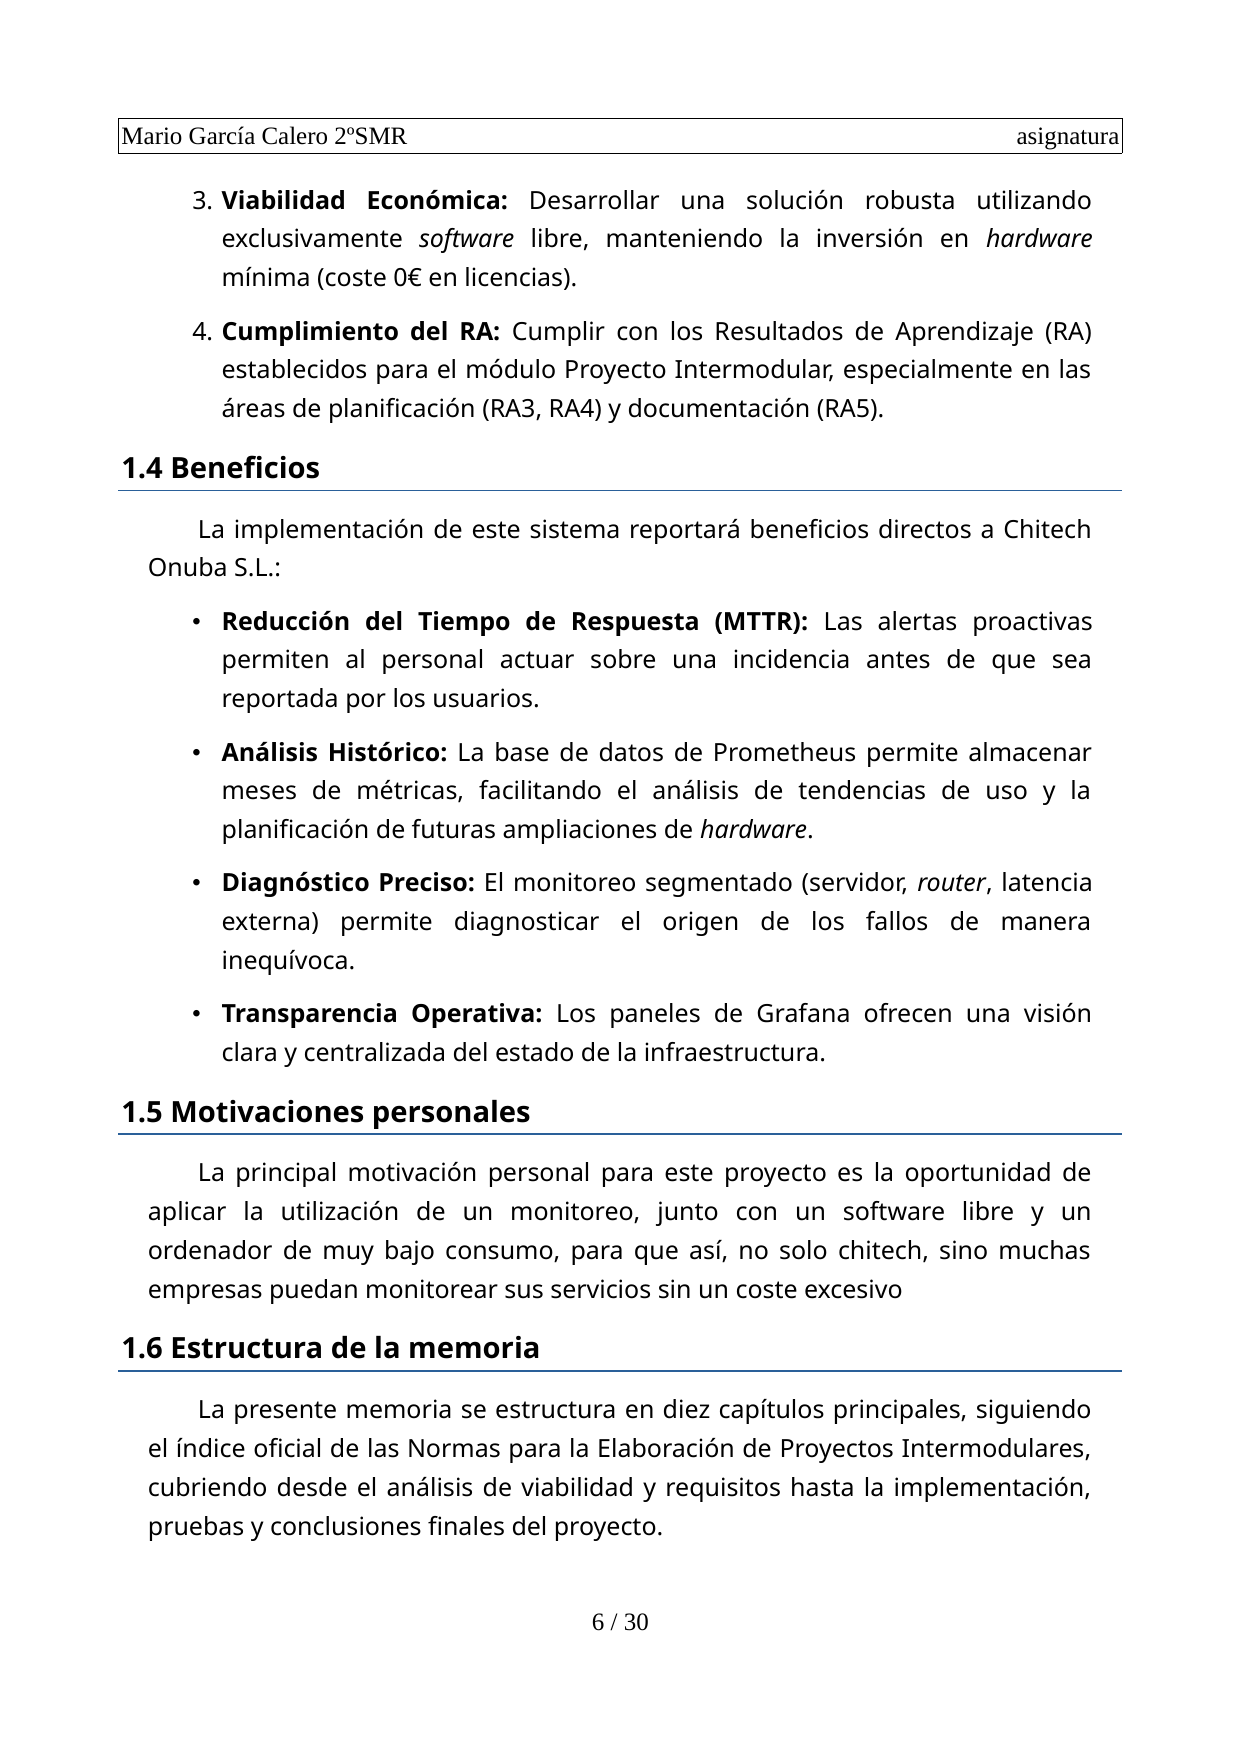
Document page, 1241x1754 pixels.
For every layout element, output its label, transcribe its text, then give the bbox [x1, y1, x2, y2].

subtitle 1.5 Motivaciones personales [118, 1088, 1122, 1133]
subtitle 1.4 Beneficios [118, 444, 1122, 490]
list Diagnóstico Preciso: El monitoreo segmentado (servidor, router, latencia externa) permite diagnosticar el origen de los fallos de manera inequívoca. [192, 865, 1093, 977]
text La implementación de este sistema reportará beneficios directos a Chitech Onuba S.L.: [148, 511, 1093, 584]
subtitle 1.6 Estructura de la memoria [118, 1325, 1122, 1370]
text La presente memoria se estructura en diez capítulos principales, siguiendo el índice oficial de las Normas para la Elaboración de Proyectos Intermodulares, cubriendo desde el análisis de viabilidad y requisitos hasta la implementación, pruebas y conclusiones finales del proyecto. [148, 1392, 1093, 1542]
list Reducción del Tiempo de Respuesta (MTTR): Las alertas proactivas permiten al personal actuar sobre una incidencia antes de que sea reportada por los usuarios. [192, 603, 1093, 715]
list Cumplimiento del RA: Cumplir con los Resultados de Aprendizaje (RA) establecidos para el módulo Proyecto Intermodular, especialmente en las áreas de planificación (RA3, RA4) y documentación (RA5). [192, 313, 1093, 425]
list Análisis Histórico: La base de datos de Prometheus permite almacenar meses de métricas, facilitando el análisis de tendencias de uso y la planificación de futuras ampliaciones de hardware. [192, 734, 1093, 846]
text La principal motivación personal para este proyecto es la oportunidad de aplicar la utilización de un monitoreo, junto con un software libre y un ordenador de muy bajo consumo, para que así, no solo chitech, sino muchas empresas puedan monitorear sus servicios sin un coste excesivo [148, 1155, 1093, 1305]
list Viabilidad Económica: Desarrollar una solución robusta utilizando exclusivamente software libre, manteniendo la inversión en hardware mínima (coste 0€ en licencias). [192, 182, 1093, 294]
list Transparencia Operativa: Los paneles de Grafana ofrecen una visión clara y centralizada del estado de la infraestructura. [192, 996, 1093, 1069]
